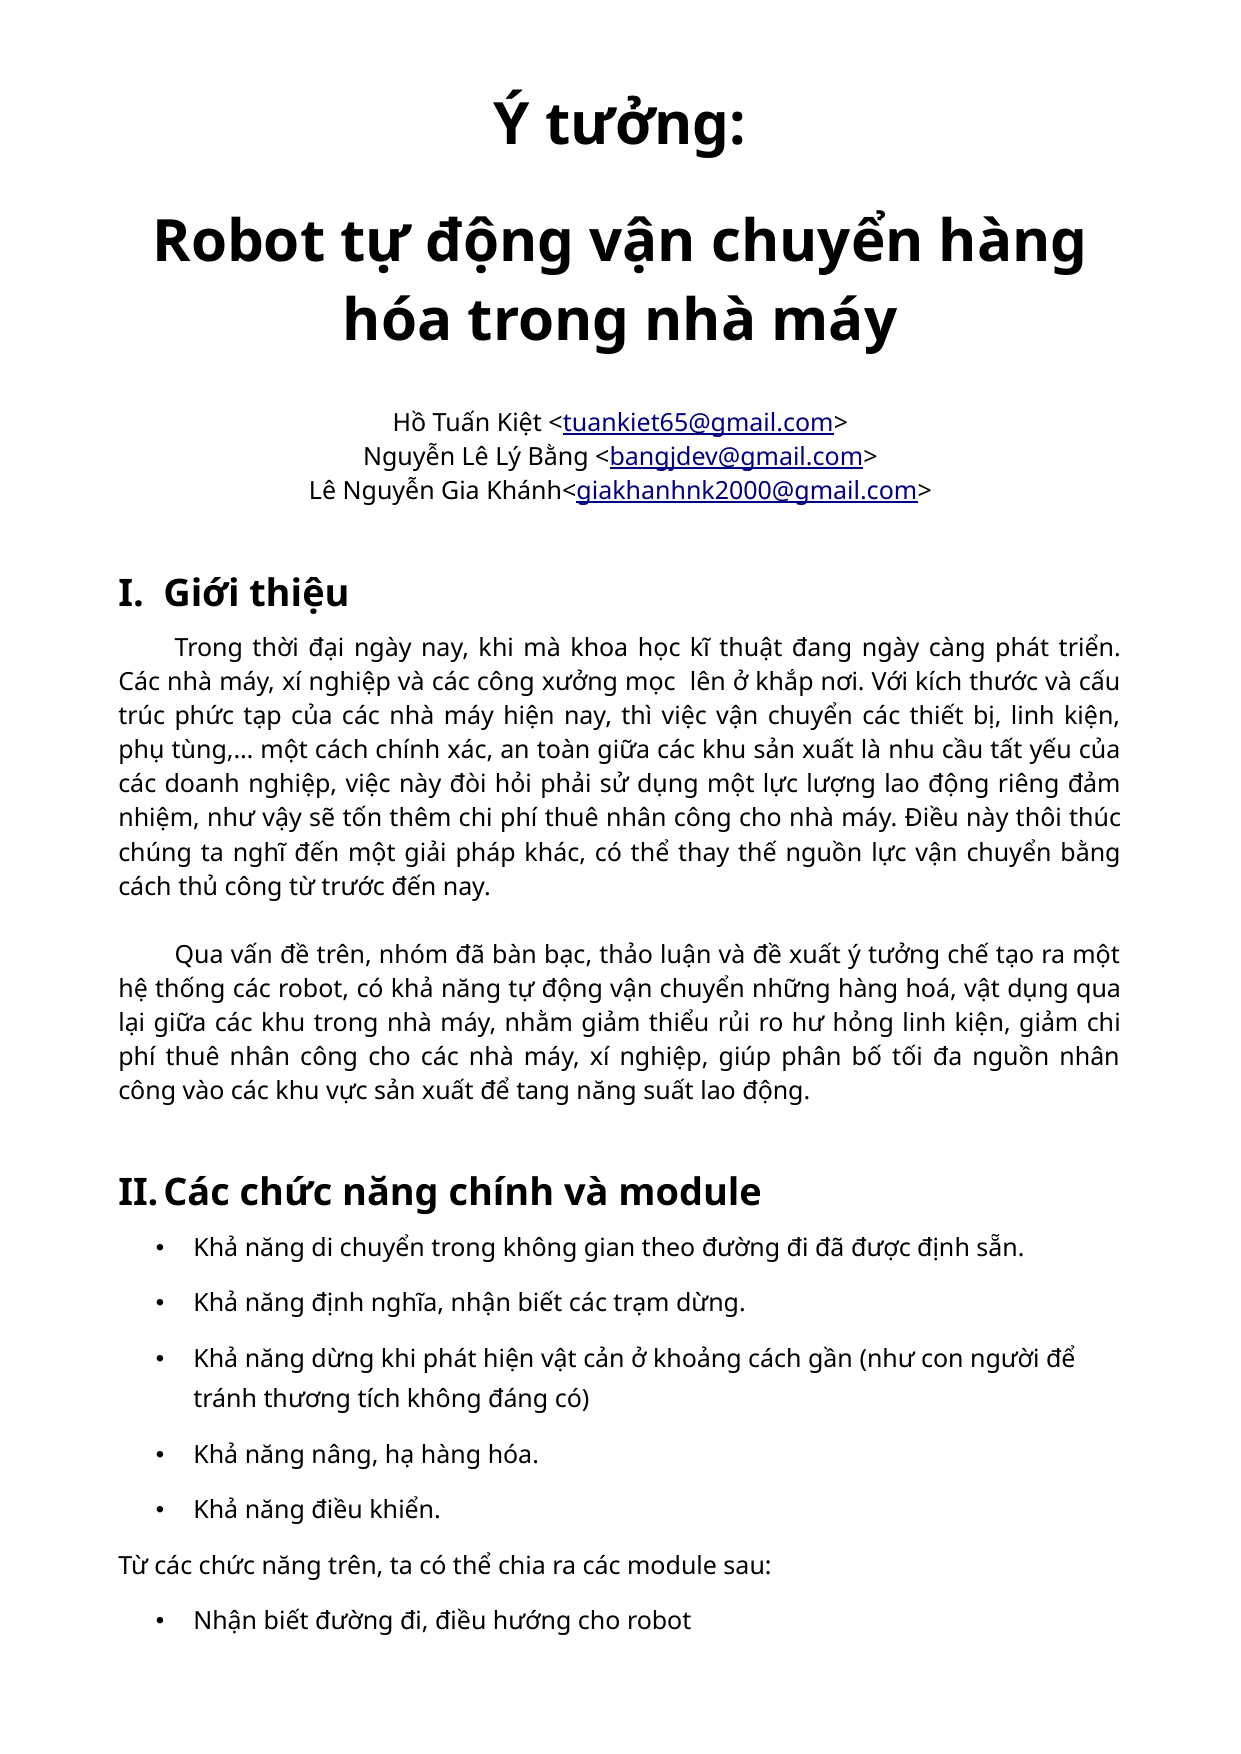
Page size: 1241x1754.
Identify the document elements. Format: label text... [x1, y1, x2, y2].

list Khả năng dừng khi phát hiện vật cản ở khoảng cách gần (như con người để tránh thương tích không đáng có) [156, 1340, 1122, 1415]
list Khả năng định nghĩa, nhận biết các trạm dừng. [156, 1285, 1122, 1319]
text Nguyễn Lê Lý Bằng <bangjdev@gmail.com> [118, 438, 1122, 472]
text Qua vấn đề trên, nhóm đã bàn bạc, thảo luận và đề xuất ý tưởng chế tạo ra một hệ thống các robot, có khả năng tự động vận chuyển những hàng hoá, vật dụng qua lại giữa các khu trong nhà máy, nhằm giảm thiểu rủi ro hư hỏng linh kiện, giảm chi phí thuê nhân công cho các nhà máy, xí nghiệp, giúp phân bố tối đa nguồn nhân công vào các khu vực sản xuất để tang năng suất lao động. [118, 936, 1122, 1107]
list Khả năng điều khiển. [156, 1492, 1122, 1526]
text Hồ Tuấn Kiệt <tuankiet65@gmail.com> [118, 404, 1122, 438]
text Lê Nguyễn Gia Khánh<giakhanhnk2000@gmail.com> [118, 472, 1122, 507]
title Robot tự động vận chuyển hàng hóa trong nhà máy [118, 199, 1122, 358]
list Nhận biết đường đi, điều hướng cho robot [156, 1603, 1122, 1637]
subtitle Giới thiệu [118, 566, 1122, 617]
text Trong thời đại ngày nay, khi mà khoa học kĩ thuật đang ngày càng phát triển. Các nhà máy, xí nghiệp và các công xưởng mọc lên ở khắp nơi. Với kích thước và cấu trúc phức tạp của các nhà máy hiện nay, thì việc vận chuyển các thiết bị, linh kiện, phụ tùng,… một cách chính xác, an toàn giữa các khu sản xuất là nhu cầu tất yếu của các doanh nghiệp, việc này đòi hỏi phải sử dụng một lực lượng lao động riêng đảm nhiệm, như vậy sẽ tốn thêm chi phí thuê nhân công cho nhà máy. Điều này thôi thúc chúng ta nghĩ đến một giải pháp khác, có thể thay thế nguồn lực vận chuyển bằng cách thủ công từ trước đến nay. [118, 630, 1122, 902]
text Từ các chức năng trên, ta có thể chia ra các module sau: [118, 1547, 1122, 1581]
title Ý tưởng: [118, 82, 1122, 161]
list Khả năng nâng, hạ hàng hóa. [156, 1436, 1122, 1471]
subtitle Các chức năng chính và module [118, 1165, 1122, 1217]
list Khả năng di chuyển trong không gian theo đường đi đã được định sẵn. [156, 1229, 1122, 1263]
